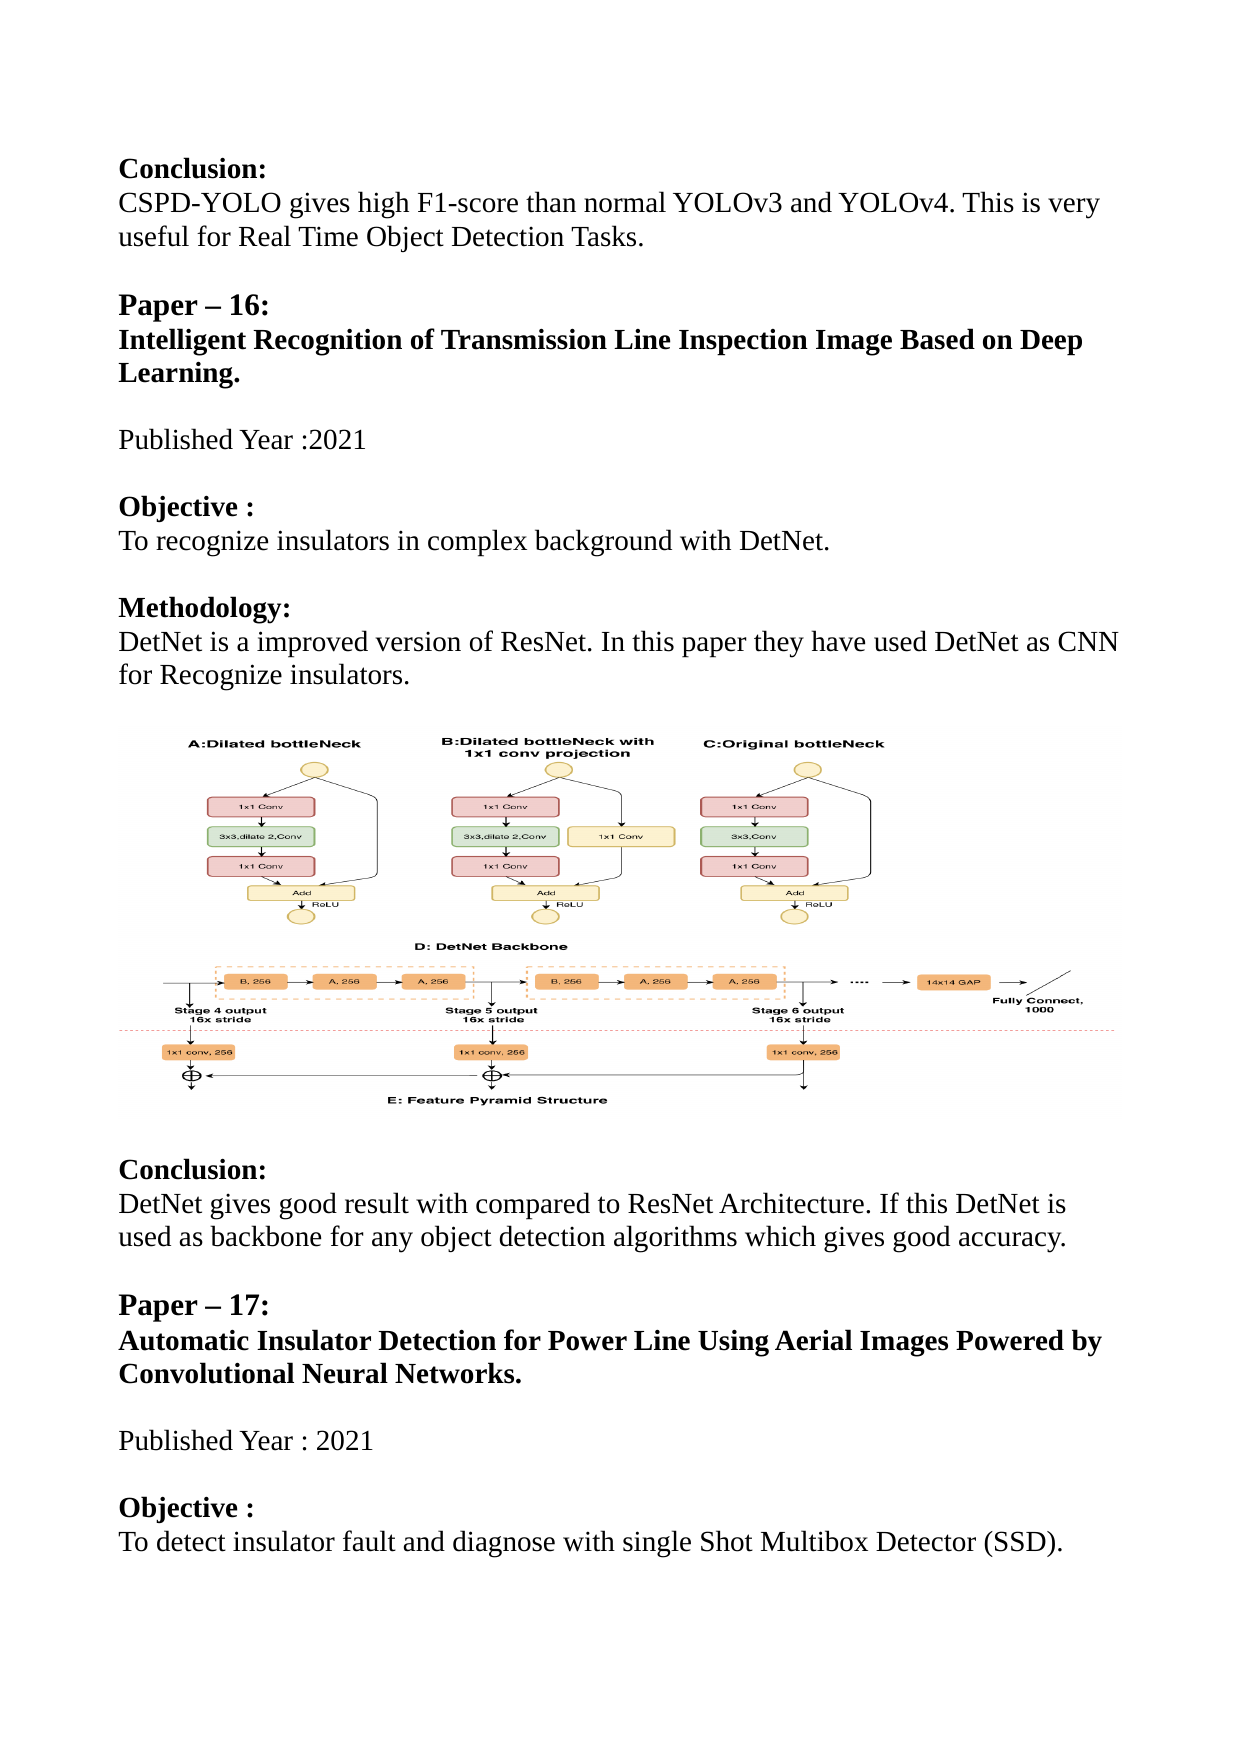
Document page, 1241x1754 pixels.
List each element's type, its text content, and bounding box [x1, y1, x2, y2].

text Automatic Insulator Detection for Power Line Using Aerial Images Powered by Convolutional Neural Networks. [118, 1323, 1122, 1390]
text Paper – 16: [118, 286, 1122, 322]
text To recognize insulators in complex background with DetNet. [118, 523, 1122, 557]
text Intelligent Recognition of Transmission Line Inspection Image Based on Deep Learning. [118, 322, 1122, 389]
text Published Year :2021 [118, 422, 1122, 456]
text To detect insulator fault and diagnose with single Shot Multibox Detector (SSD). [118, 1524, 1122, 1557]
text Objective : [118, 489, 1122, 523]
picture [118, 724, 1123, 1119]
text Conclusion: [118, 1152, 1122, 1186]
text Paper – 17: [118, 1287, 1122, 1323]
text Published Year : 2021 [118, 1423, 1122, 1457]
text DetNet gives good result with compared to ResNet Architecture. If this DetNet is used as backbone for any object detection algorithms which gives good accuracy. [118, 1186, 1122, 1253]
text Methodology: [118, 590, 1122, 624]
text Conclusion: [118, 152, 1122, 185]
text CSPD-YOLO gives high F1-score than normal YOLOv3 and YOLOv4. This is very useful for Real Time Object Detection Tasks. [118, 185, 1122, 252]
text Objective : [118, 1490, 1122, 1524]
text DetNet is a improved version of ResNet. In this paper they have used DetNet as CNN for Recognize insulators. [118, 624, 1122, 691]
